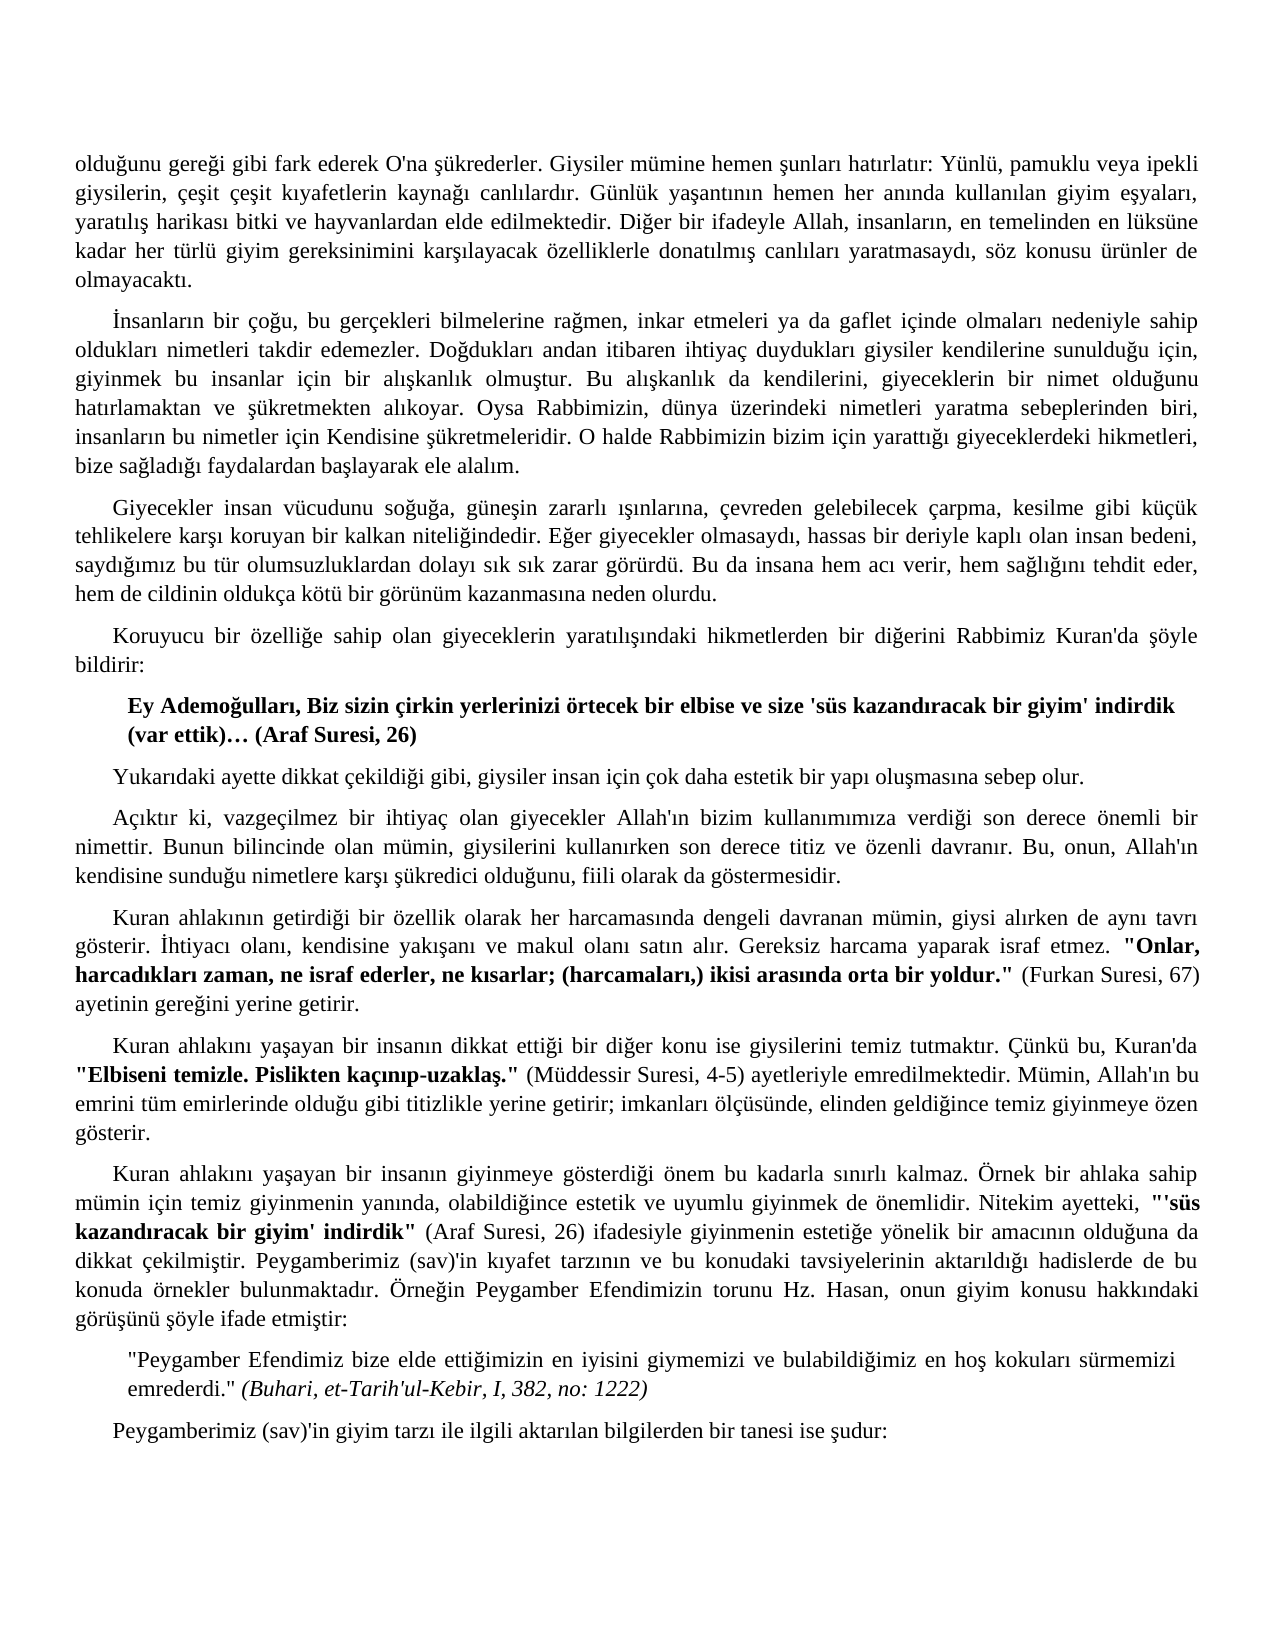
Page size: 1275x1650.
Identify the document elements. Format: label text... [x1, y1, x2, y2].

text Açıktır ki, vazgeçilmez bir ihtiyaç olan giyecekler Allah'ın bizim kullanımımıza verdiği son derece önemli bir nimettir. Bunun bilincinde olan mümin, giysilerini kullanırken son derece titiz ve özenli davranır. Bu, onun, Allah'ın kendisine sunduğu nimetlere karşı şükredici olduğunu, fiili olarak da göstermesidir. [75, 804, 1200, 888]
text Peygamberimiz (sav)'in giyim tarzı ile ilgili aktarılan bilgilerden bir tanesi ise şudur: [75, 1417, 1200, 1443]
text İnsanların bir çoğu, bu gerçekleri bilmelerine rağmen, inkar etmeleri ya da gaflet içinde olmaları nedeniyle sahip oldukları nimetleri takdir edemezler. Doğdukları andan itibaren ihtiyaç duydukları giysiler kendilerine sunulduğu için, giyinmek bu insanlar için bir alışkanlık olmuştur. Bu alışkanlık da kendilerini, giyeceklerin bir nimet olduğunu hatırlamaktan ve şükretmekten alıkoyar. Oysa Rabbimizin, dünya üzerindeki nimetleri yaratma sebeplerinden biri, insanların bu nimetler için Kendisine şükretmeleridir. O halde Rabbimizin bizim için yarattığı giyeceklerdeki hikmetleri, bize sağladığı faydalardan başlayarak ele alalım. [75, 307, 1200, 478]
text Koruyucu bir özelliğe sahip olan giyeceklerin yaratılışındaki hikmetlerden bir diğerini Rabbimiz Kuran'da şöyle bildirir: [75, 622, 1200, 677]
text Yukarıdaki ayette dikkat çekildiği gibi, giysiler insan için çok daha estetik bir yapı oluşmasına sebep olur. [75, 763, 1200, 789]
text Kuran ahlakını yaşayan bir insanın giyinmeye gösterdiği önem bu kadarla sınırlı kalmaz. Örnek bir ahlaka sahip mümin için temiz giyinmenin yanında, olabildiğince estetik ve uyumlu giyinmek de önemlidir. Nitekim ayetteki, "'süs kazandıracak bir giyim' indirdik" (Araf Suresi, 26) ifadesiyle giyinmenin estetiğe yönelik bir amacının olduğuna da dikkat çekilmiştir. Peygamberimiz (sav)'in kıyafet tarzının ve bu konudaki tavsiyelerinin aktarıldığı hadislerde de bu konuda örnekler bulunmaktadır. Örneğin Peygamber Efendimizin torunu Hz. Hasan, onun giyim konusu hakkındaki görüşünü şöyle ifade etmiştir: [75, 1160, 1200, 1331]
text Kuran ahlakının getirdiği bir özellik olarak her harcamasında dengeli davranan mümin, giysi alırken de aynı tavrı gösterir. İhtiyacı olanı, kendisine yakışanı ve makul olanı satın alır. Gereksiz harcama yaparak israf etmez. "Onlar, harcadıkları zaman, ne israf ederler, ne kısarlar; (harcamaları,) ikisi arasında orta bir yoldur." (Furkan Suresi, 67) ayetinin gereğini yerine getirir. [75, 903, 1200, 1017]
text Ey Ademoğulları, Biz sizin çirkin yerlerinizi örtecek bir elbise ve size 'süs kazandıracak bir giyim' indirdik (var ettik)… (Araf Suresi, 26) [127, 692, 1177, 748]
text Kuran ahlakını yaşayan bir insanın dikkat ettiği bir diğer konu ise giysilerini temiz tutmaktır. Çünkü bu, Kuran'da "Elbiseni temizle. Pislikten kaçınıp-uzaklaş." (Müddessir Suresi, 4-5) ayetleriyle emredilmektedir. Mümin, Allah'ın bu emrini tüm emirlerinde olduğu gibi titizlikle yerine getirir; imkanları ölçüsünde, elinden geldiğince temiz giyinmeye özen gösterir. [75, 1032, 1200, 1145]
text "Peygamber Efendimiz bize elde ettiğimizin en iyisini giymemizi ve bulabildiğimiz en hoş kokuları sürmemizi emrederdi." (Buhari, et-Tarih'ul-Kebir, I, 382, no: 1222) [127, 1346, 1177, 1402]
text Giyecekler insan vücudunu soğuğa, güneşin zararlı ışınlarına, çevreden gelebilecek çarpma, kesilme gibi küçük tehlikelere karşı koruyan bir kalkan niteliğindedir. Eğer giyecekler olmasaydı, hassas bir deriyle kaplı olan insan bedeni, saydığımız bu tür olumsuzluklardan dolayı sık sık zarar görürdü. Bu da insana hem acı verir, hem sağlığını tehdit eder, hem de cildinin oldukça kötü bir görünüm kazanmasına neden olurdu. [75, 493, 1200, 607]
text olduğunu gereği gibi fark ederek O'na şükrederler. Giysiler mümine hemen şunları hatırlatır: Yünlü, pamuklu veya ipekli giysilerin, çeşit çeşit kıyafetlerin kaynağı canlılardır. Günlük yaşantının hemen her anında kullanılan giyim eşyaları, yaratılış harikası bitki ve hayvanlardan elde edilmektedir. Diğer bir ifadeyle Allah, insanların, en temelinden en lüksüne kadar her türlü giyim gereksinimini karşılayacak özelliklerle donatılmış canlıları yaratmasaydı, söz konusu ürünler de olmayacaktı. [75, 150, 1200, 292]
